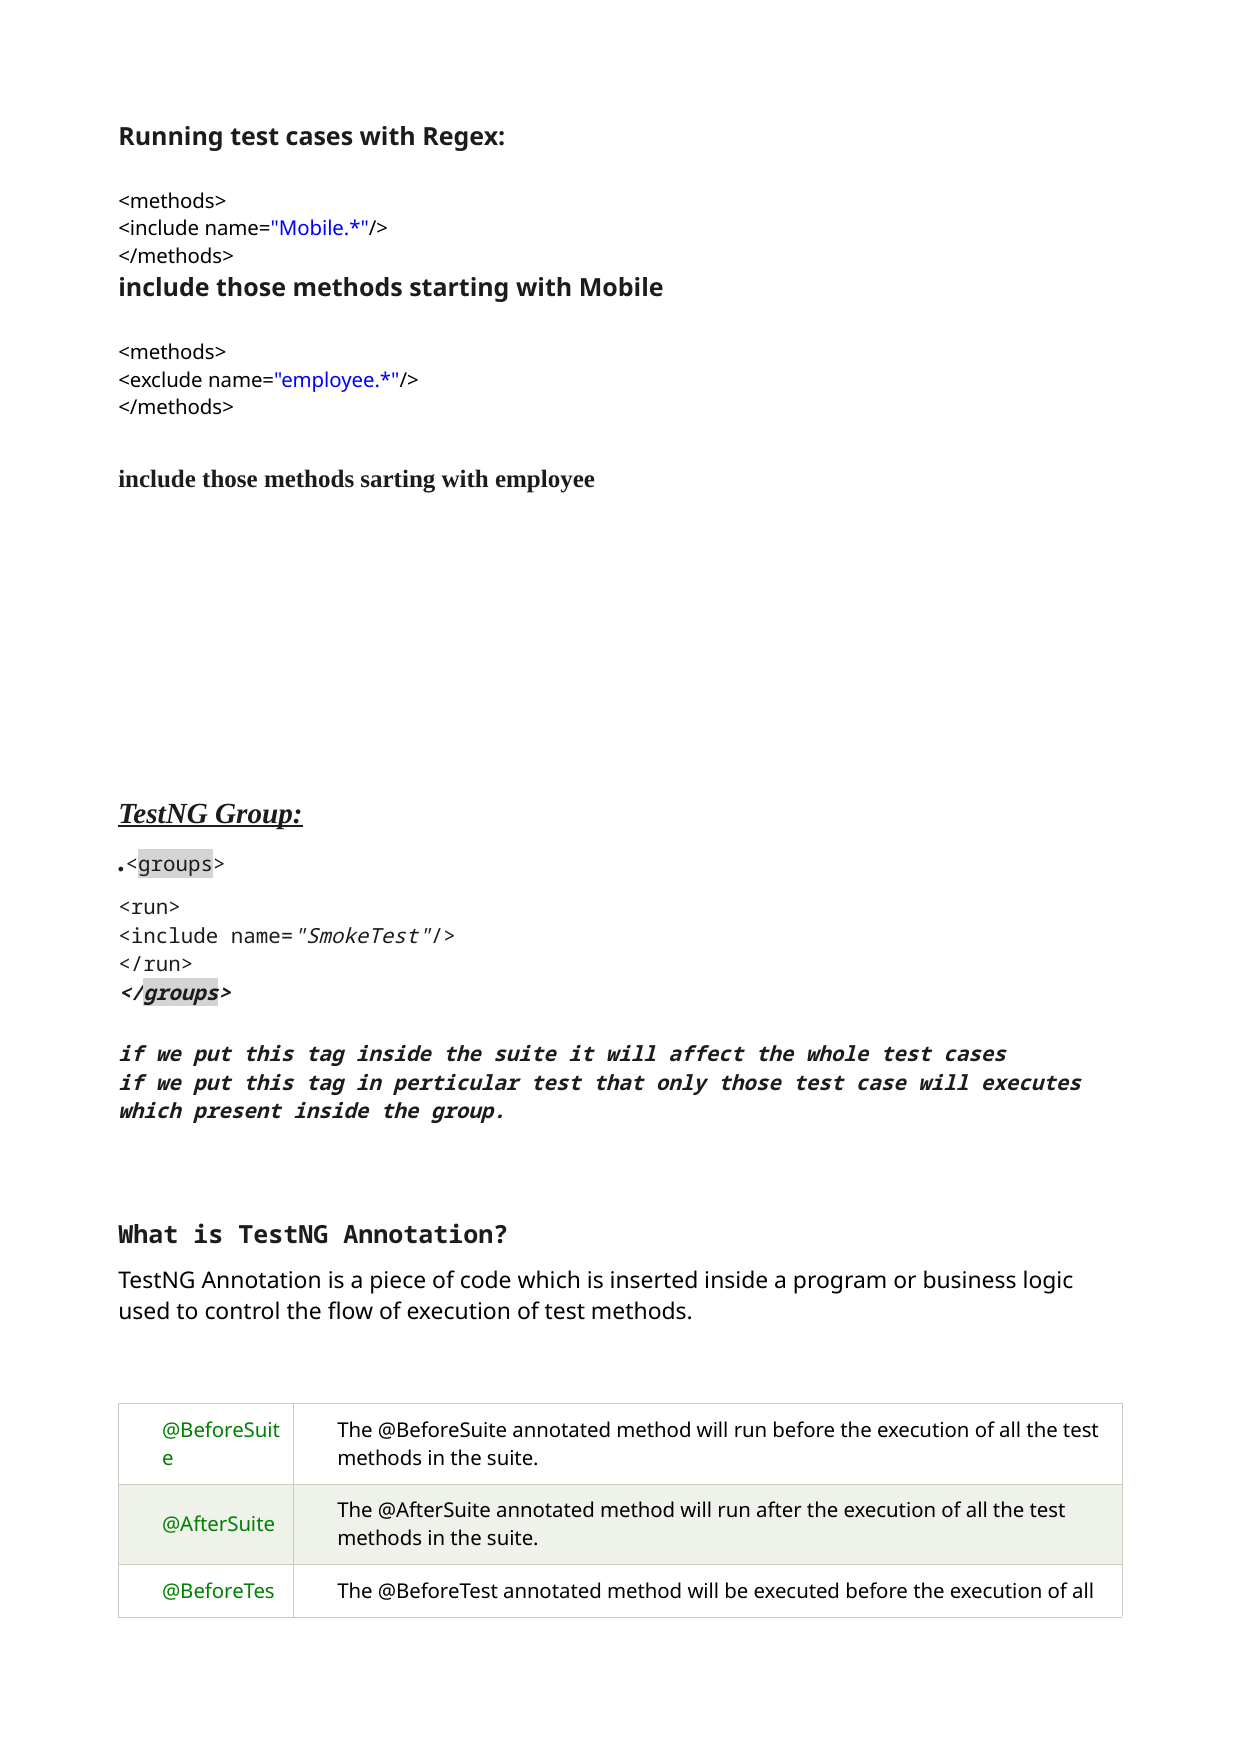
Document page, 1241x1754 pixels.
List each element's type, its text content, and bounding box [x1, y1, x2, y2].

text <include name="SmokeTest"/> [118, 921, 1122, 949]
table_cell @AfterSuite [119, 1485, 293, 1564]
list <exclude name="employee.*"/> [118, 365, 1122, 393]
subtitle Running test cases with Regex: [118, 118, 1122, 152]
text if we put this tag inside the suite it will affect the whole test cases [118, 1039, 1122, 1068]
text <methods> [118, 337, 1122, 365]
list <include name="Mobile.*"/> [118, 214, 1122, 242]
text TestNG Annotation is a piece of code which is inserted inside a program or business logic used to control the flow of execution of test methods. [118, 1263, 1122, 1326]
subtitle What is TestNG Annotation? [118, 1217, 1122, 1251]
list </methods> [118, 242, 1122, 269]
table_header The @BeforeSuite annotated method will run before the execution of all the test methods in the suite. [294, 1404, 1122, 1483]
table_cell The @AfterSuite annotated method will run after the execution of all the test methods in the suite. [294, 1485, 1122, 1564]
text .<groups> [118, 844, 1122, 878]
text </run> [118, 949, 1122, 978]
text TestNG Group: [118, 796, 1122, 829]
text <methods> [118, 186, 1122, 214]
table_cell @BeforeTes [119, 1565, 293, 1617]
text <run> [118, 892, 1122, 921]
table_header @BeforeSuite [119, 1404, 293, 1483]
text if we put this tag in perticular test that only those test case will executes which present inside the group. [118, 1068, 1122, 1125]
list </methods> [118, 393, 1122, 421]
text </groups> [118, 978, 1122, 1006]
text include those methods sarting with employee [118, 464, 1122, 521]
text include those methods starting with Mobile [118, 269, 1122, 303]
table_cell The @BeforeTest annotated method will be executed before the execution of all [294, 1565, 1122, 1617]
